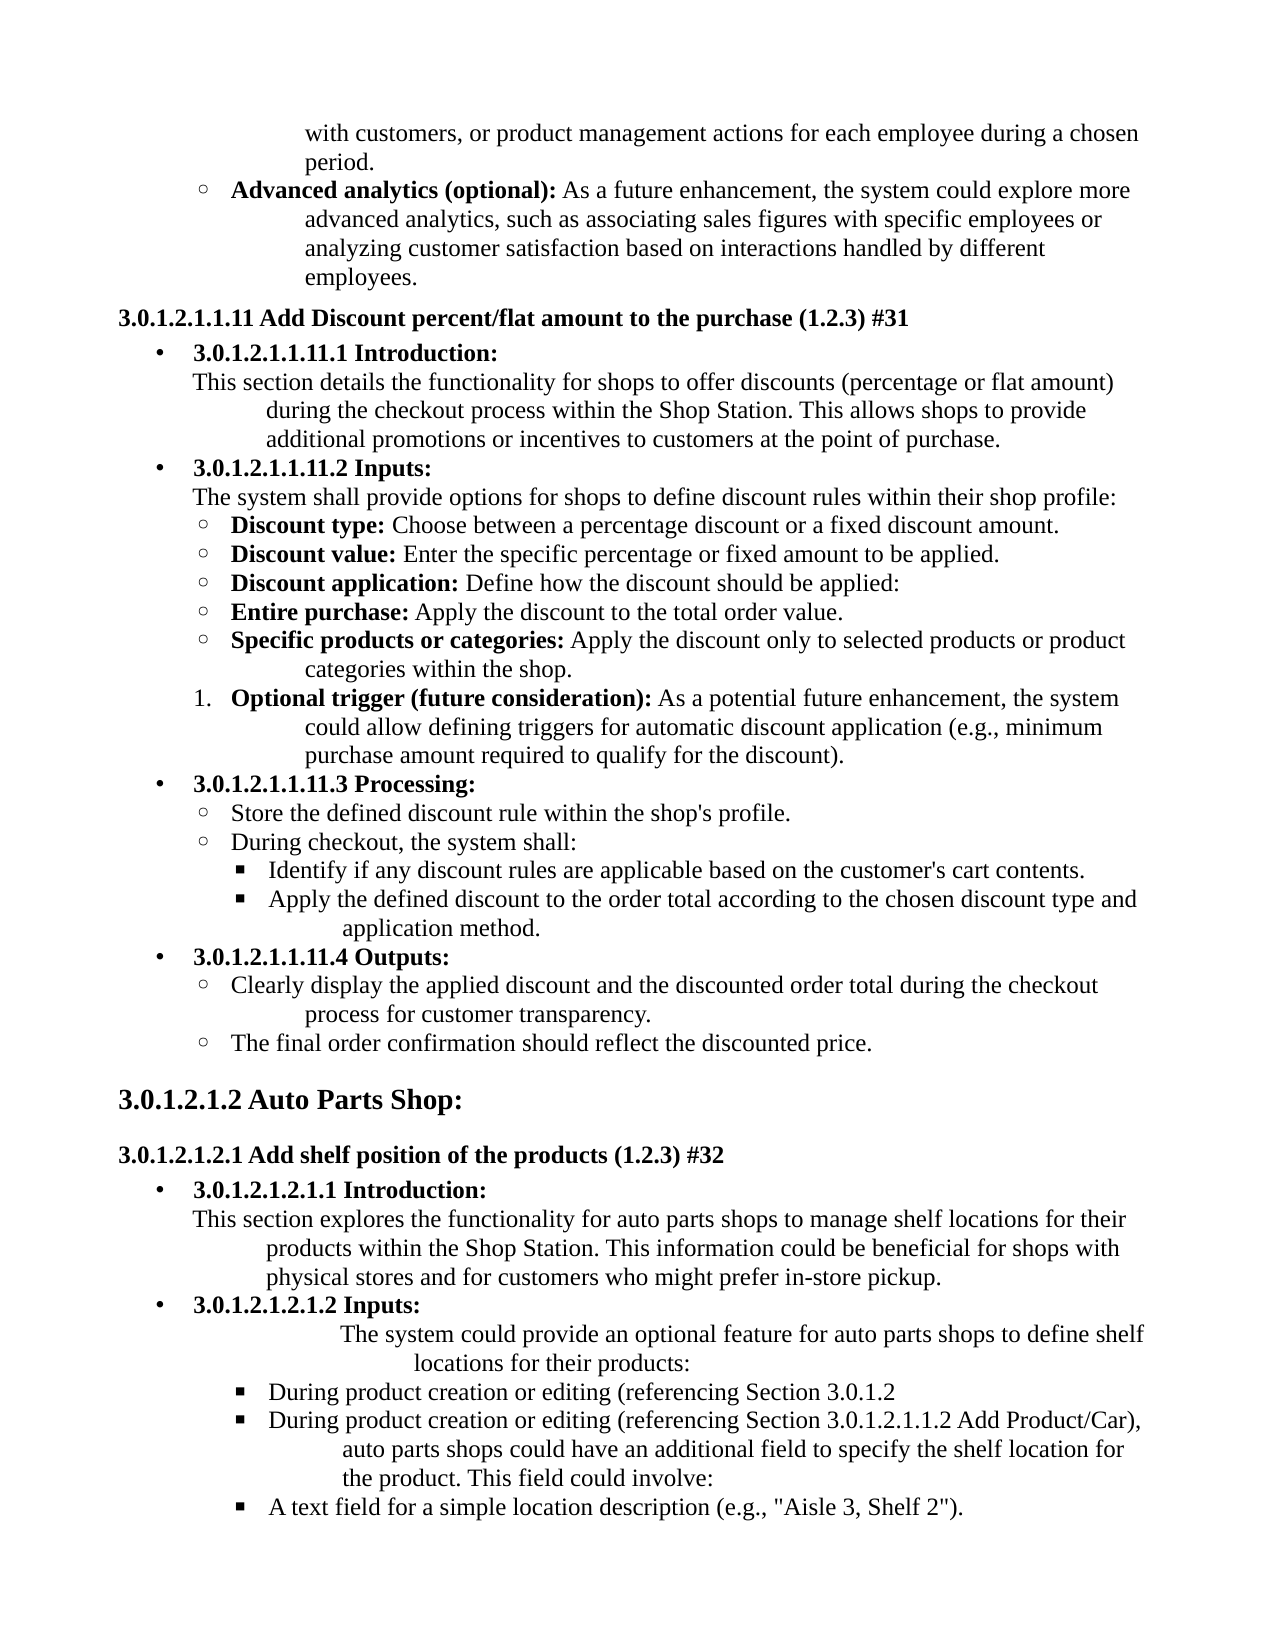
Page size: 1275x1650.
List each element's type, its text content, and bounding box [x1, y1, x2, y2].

list During product creation or editing (referencing Section 3.0.1.2.1.1.2 Add Product/Car), auto parts shops could have an additional field to specify the shelf location for the product. This field could involve: [231, 1405, 1157, 1492]
list During product creation or editing (referencing Section 3.0.1.2 [231, 1377, 1157, 1405]
list 3.0.1.2.1.1.11.3 Processing: [156, 769, 1157, 798]
list The final order confirmation should reflect the discounted price. [193, 1028, 1157, 1057]
text The system could provide an optional feature for auto parts shops to define shelf locations for their products: [192, 1319, 1157, 1377]
list 3.0.1.2.1.1.11.4 Outputs: [156, 942, 1157, 971]
list Clearly display the applied discount and the discounted order total during the checkout process for customer transparency. [193, 971, 1157, 1028]
text This section details the functionality for shops to offer discounts (percentage or flat amount) during the checkout process within the Shop Station. This allows shops to provide additional promotions or incentives to customers at the point of purchase. [192, 367, 1157, 453]
list Store the defined discount rule within the shop's profile. [193, 798, 1157, 827]
list Identify if any discount rules are applicable based on the customer's cart contents. [231, 856, 1157, 884]
list with customers, or product management actions for each employee during a chosen period. [193, 118, 1157, 176]
list Advanced analytics (optional): As a future enhancement, the system could explore more advanced analytics, such as associating sales figures with specific employees or analyzing customer satisfaction based on interactions handled by different employees. [193, 176, 1157, 291]
subtitle 3.0.1.2.1.2.1 Add shelf position of the products (1.2.3) #32 [118, 1140, 1157, 1169]
list During checkout, the system shall: [193, 827, 1157, 856]
list A text field for a simple location description (e.g., "Aisle 3, Shelf 2"). [231, 1492, 1157, 1520]
list 3.0.1.2.1.2.1.1 Introduction: [156, 1175, 1157, 1204]
list Specific products or categories: Apply the discount only to selected products or product categories within the shop. [193, 626, 1157, 683]
list 3.0.1.2.1.1.11.2 Inputs: [156, 453, 1157, 482]
list 3.0.1.2.1.1.11.1 Introduction: [156, 338, 1157, 367]
list Discount application: Define how the discount should be applied: [193, 568, 1157, 597]
list Discount value: Enter the specific percentage or fixed amount to be applied. [193, 539, 1157, 568]
list 3.0.1.2.1.2.1.2 Inputs: [156, 1290, 1157, 1319]
list Apply the defined discount to the order total according to the chosen discount type and application method. [231, 884, 1157, 942]
text This section explores the functionality for auto parts shops to manage shelf locations for their products within the Shop Station. This information could be beneficial for shops with physical stores and for customers who might prefer in-store pickup. [192, 1204, 1157, 1290]
list Discount type: Choose between a percentage discount or a fixed discount amount. [193, 511, 1157, 539]
list Entire purchase: Apply the discount to the total order value. [193, 597, 1157, 626]
subtitle 3.0.1.2.1.1.11 Add Discount percent/flat amount to the purchase (1.2.3) #31 [118, 303, 1157, 332]
list Optional trigger (future consideration): As a potential future enhancement, the system could allow defining triggers for automatic discount application (e.g., minimum purchase amount required to qualify for the discount). [193, 683, 1157, 769]
subtitle 3.0.1.2.1.2 Auto Parts Shop: [118, 1082, 1157, 1115]
text The system shall provide options for shops to define discount rules within their shop profile: [192, 482, 1157, 511]
